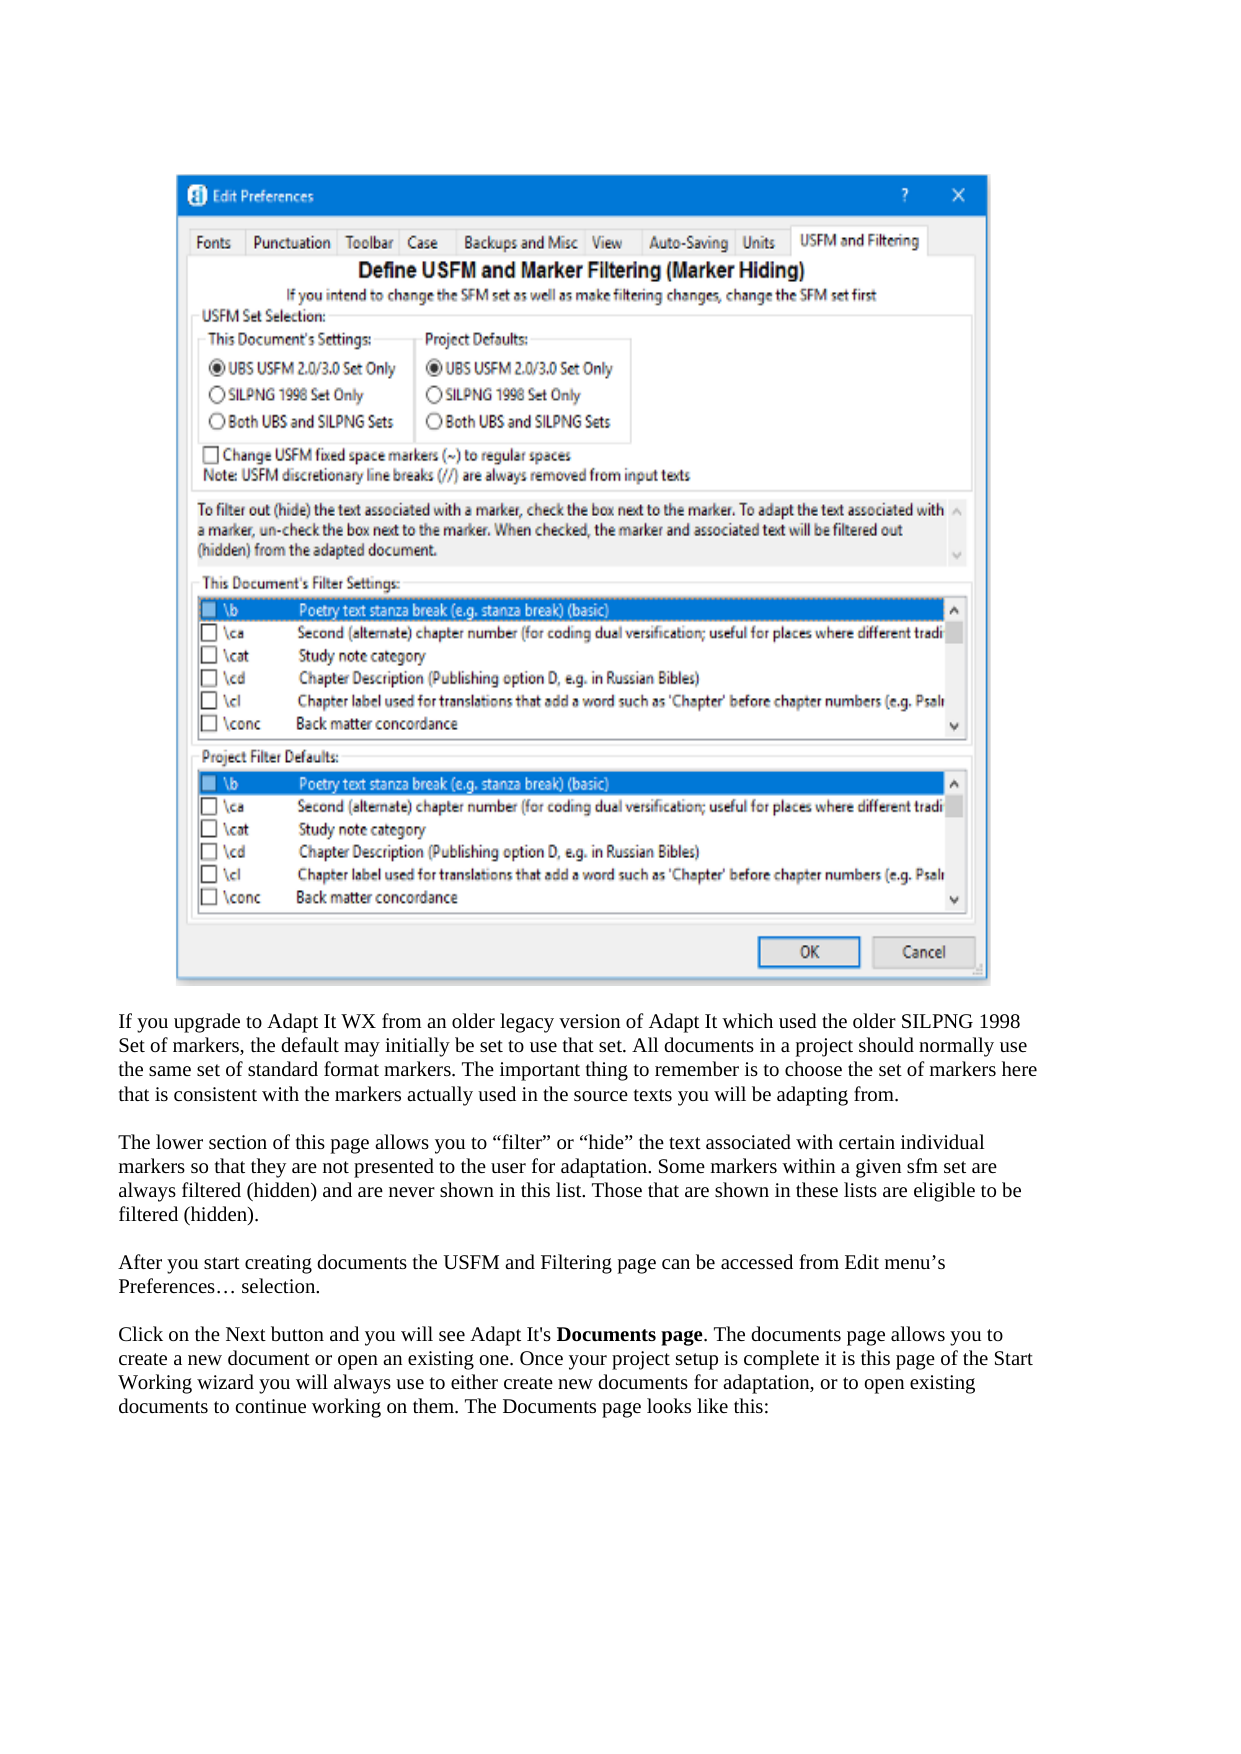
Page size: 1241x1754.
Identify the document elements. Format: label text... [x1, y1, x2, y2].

text The lower section of this page allows you to “filter” or “hide” the text associated with certain individual markers so that they are not presented to the user for adaptation. Some markers within a given sfm set are always filtered (hidden) and are never shown in this list. Those that are shown in these lists are eligible to be filtered (hidden). [118, 1129, 1048, 1226]
text If you upgrade to Adapt It WX from an older legacy version of Adapt It which used the older SILPNG 1998 Set of markers, the default may initially be set to use that set. All documents in a project should normally use the same set of standard format markers. The important thing to remember is to choose the set of markers here that is consistent with the markers actually used in the source texts you will be adapting from. [118, 1009, 1048, 1106]
picture [175, 174, 991, 986]
text After you start creating documents the USFM and Filtering page can be accessed from Edit menu’s Preferences… selection. [118, 1250, 1048, 1298]
text Click on the Next button and you will see Adapt It's Documents page. The documents page allows you to create a new document or open an existing one. Once your project setup is complete it is this page of the Start Working wizard you will always use to either create new documents for adaptation, or to open existing documents to continue working on them. The Documents page looks like this: [118, 1322, 1048, 1418]
